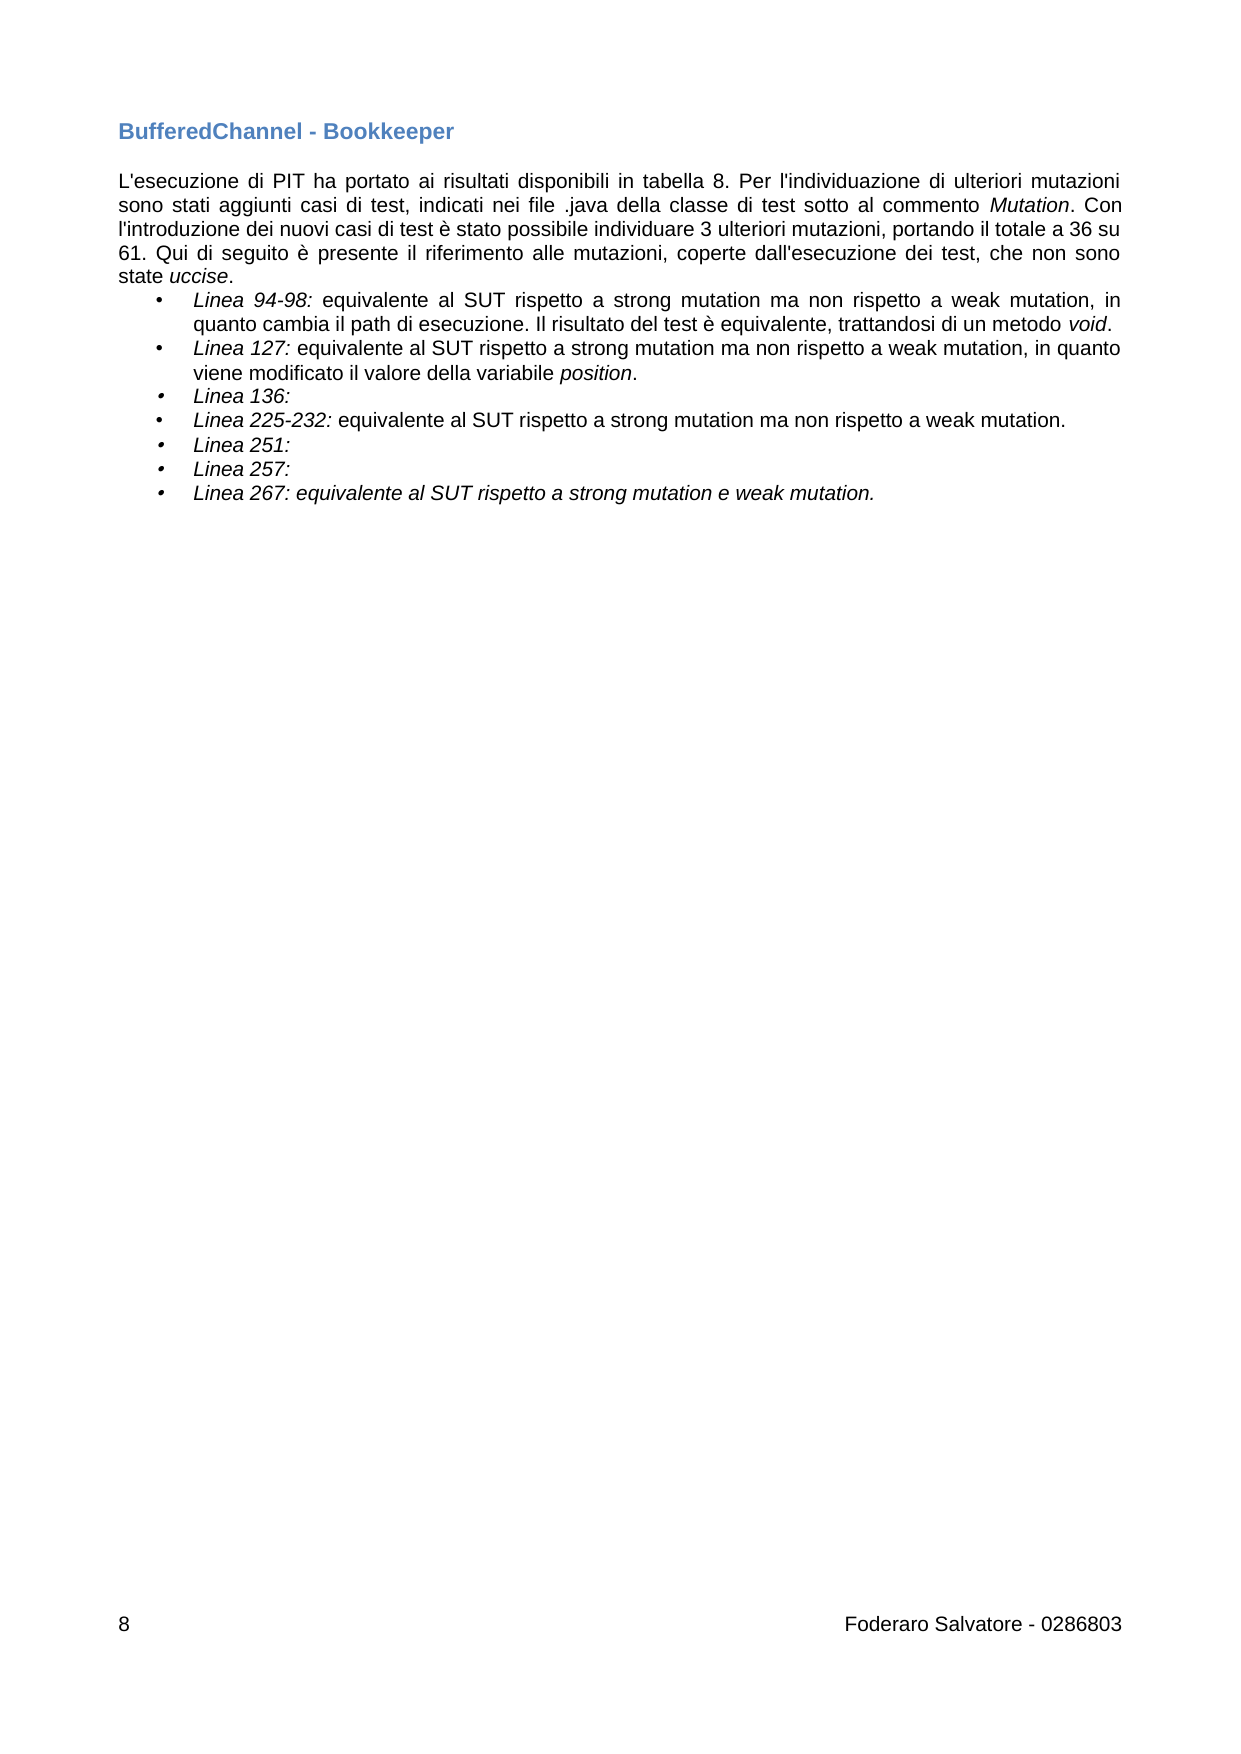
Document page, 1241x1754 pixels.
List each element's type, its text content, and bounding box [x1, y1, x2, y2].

subtitle BufferedChannel - Bookkeeper [118, 118, 1122, 144]
list Linea 136: [156, 384, 1122, 408]
list Linea 257: [156, 456, 1122, 481]
list Linea 127: equivalente al SUT rispetto a strong mutation ma non rispetto a weak mutation, in quanto viene modificato il valore della variabile position. [156, 336, 1122, 384]
list Linea 225-232: equivalente al SUT rispetto a strong mutation ma non rispetto a weak mutation. [156, 408, 1122, 432]
text L'esecuzione di PIT ha portato ai risultati disponibili in tabella 8. Per l'individuazione di ulteriori mutazioni sono stati aggiunti casi di test, indicati nei file .java della classe di test sotto al commento Mutation. Con l'introduzione dei nuovi casi di test è stato possibile individuare 3 ulteriori mutazioni, portando il totale a 36 su 61. Qui di seguito è presente il riferimento alle mutazioni, coperte dall'esecuzione dei test, che non sono state uccise. [118, 168, 1122, 288]
list Linea 267: equivalente al SUT rispetto a strong mutation e weak mutation. [156, 481, 1122, 504]
list Linea 94-98: equivalente al SUT rispetto a strong mutation ma non rispetto a weak mutation, in quanto cambia il path di esecuzione. Il risultato del test è equivalente, trattandosi di un metodo void. [156, 288, 1122, 336]
list Linea 251: [156, 432, 1122, 456]
